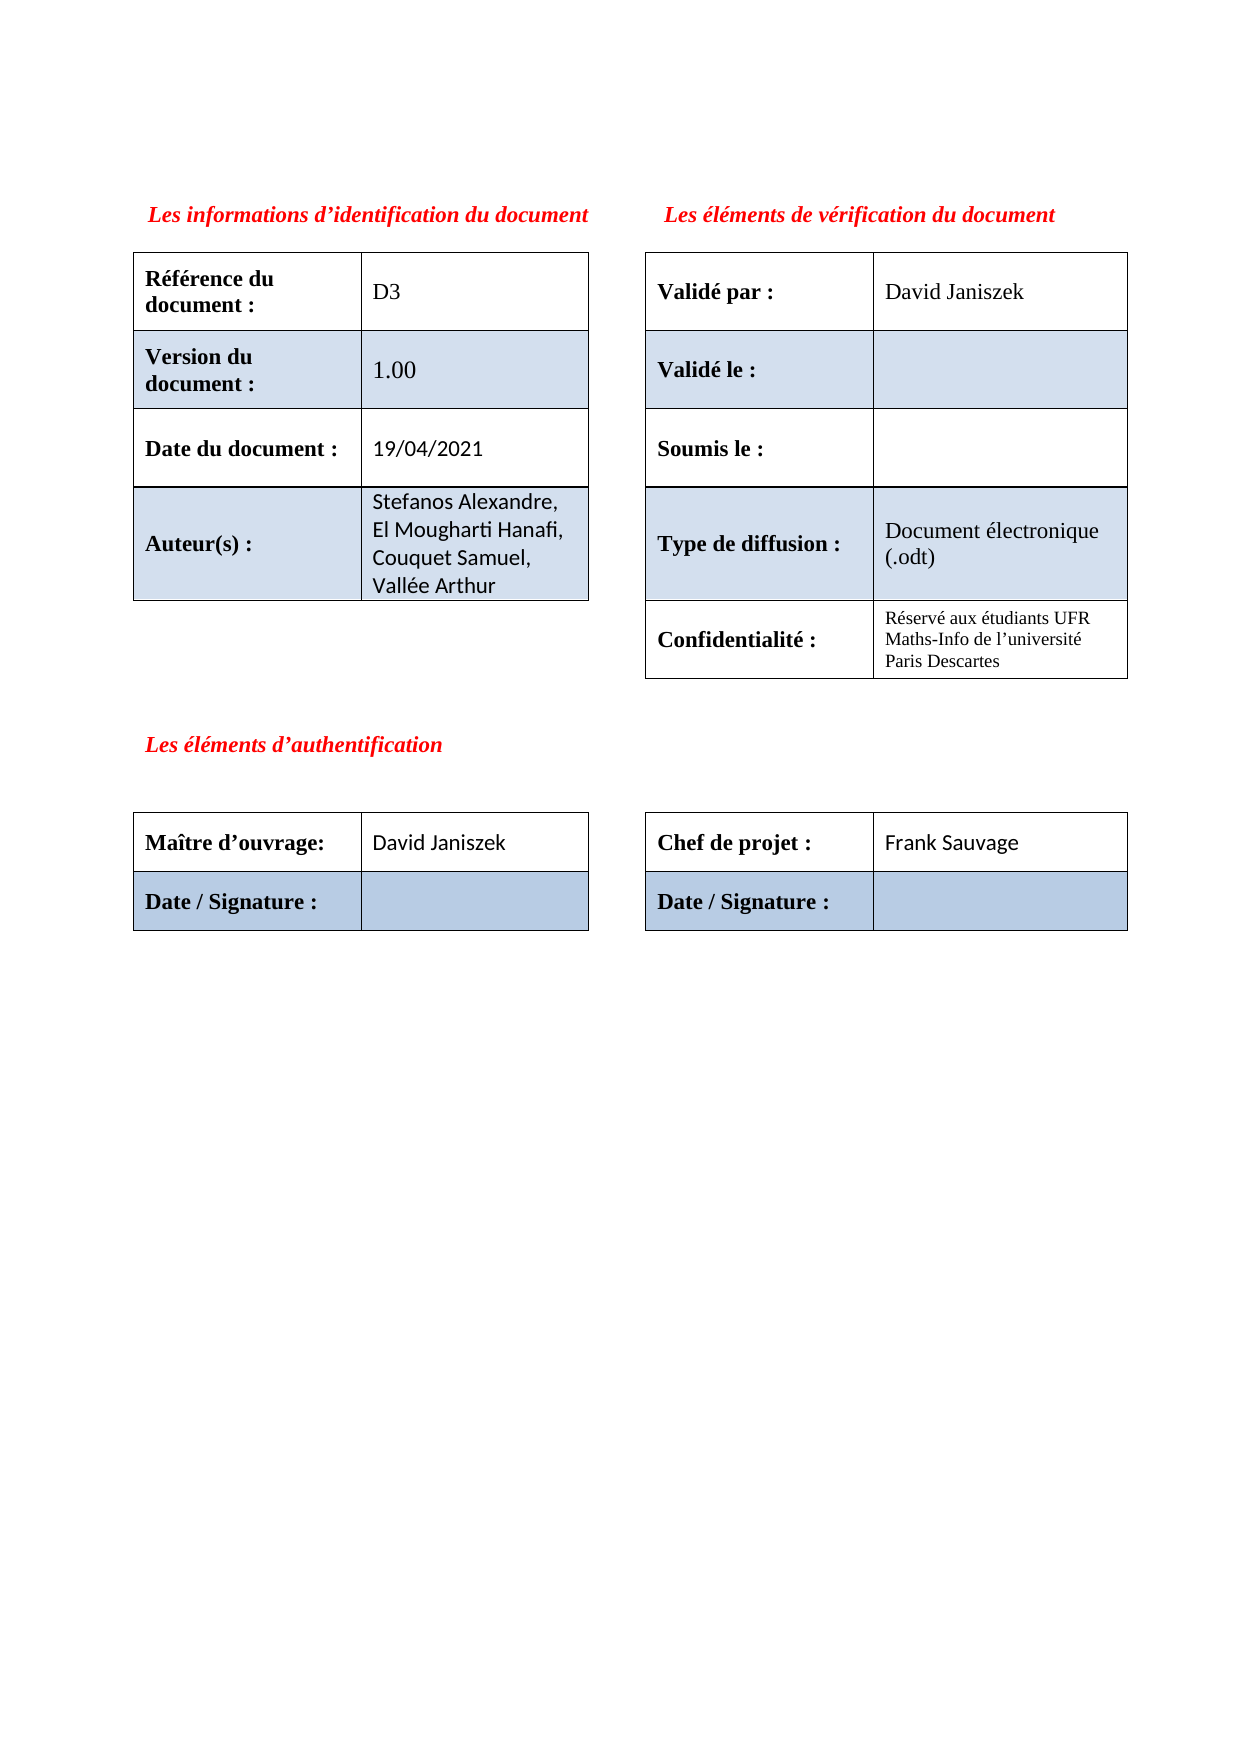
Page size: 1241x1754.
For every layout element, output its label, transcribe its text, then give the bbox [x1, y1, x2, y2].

table_header D3 [362, 253, 588, 330]
table_cell [589, 330, 645, 408]
table_cell [874, 409, 1127, 486]
table_cell Auteur(s) : [134, 488, 361, 599]
table_cell David Janiszek [362, 813, 588, 871]
table_cell Chef de projet : [646, 813, 873, 871]
table_cell Soumis le : [646, 409, 873, 486]
table_cell [874, 872, 1127, 930]
table_cell Date / Signature : [134, 872, 361, 930]
table_cell 19/04/2021 [362, 409, 588, 486]
table_cell Confidentialité : [646, 601, 873, 678]
table_cell [589, 600, 645, 678]
table_header David Janiszek [874, 253, 1127, 330]
table_cell [589, 408, 645, 486]
table_cell [361, 601, 589, 678]
table_header Validé par : [646, 253, 873, 330]
text Les informations d’identification du document Les éléments de vérification du document [148, 201, 1093, 227]
table_cell 1.00 [362, 331, 588, 408]
table_header [589, 252, 645, 330]
table_header Référence du document : [134, 253, 361, 330]
table_cell Frank Sauvage [874, 813, 1127, 871]
table_cell Validé le : [646, 331, 873, 408]
table_cell [134, 601, 361, 678]
table_cell Type de diffusion : [646, 488, 873, 599]
table_cell [589, 871, 645, 930]
table_cell [589, 812, 645, 871]
table_cell Version du document : [134, 331, 361, 408]
table_cell Maître d’ouvrage: [134, 813, 361, 871]
table_cell Stefanos Alexandre, El Mougharti Hanafi, Couquet Samuel, Vallée Arthur [362, 488, 588, 599]
table_cell [874, 331, 1127, 408]
table_cell Les éléments d’authentification [134, 678, 1128, 812]
table_cell Date / Signature : [646, 872, 873, 930]
table_cell [362, 872, 588, 930]
table_cell Réservé aux étudiants UFR Maths-Info de l’université Paris Descartes [874, 601, 1127, 678]
table_cell Document électronique (.odt) [874, 488, 1127, 599]
table_cell Date du document : [134, 409, 361, 486]
table_cell [589, 486, 645, 599]
